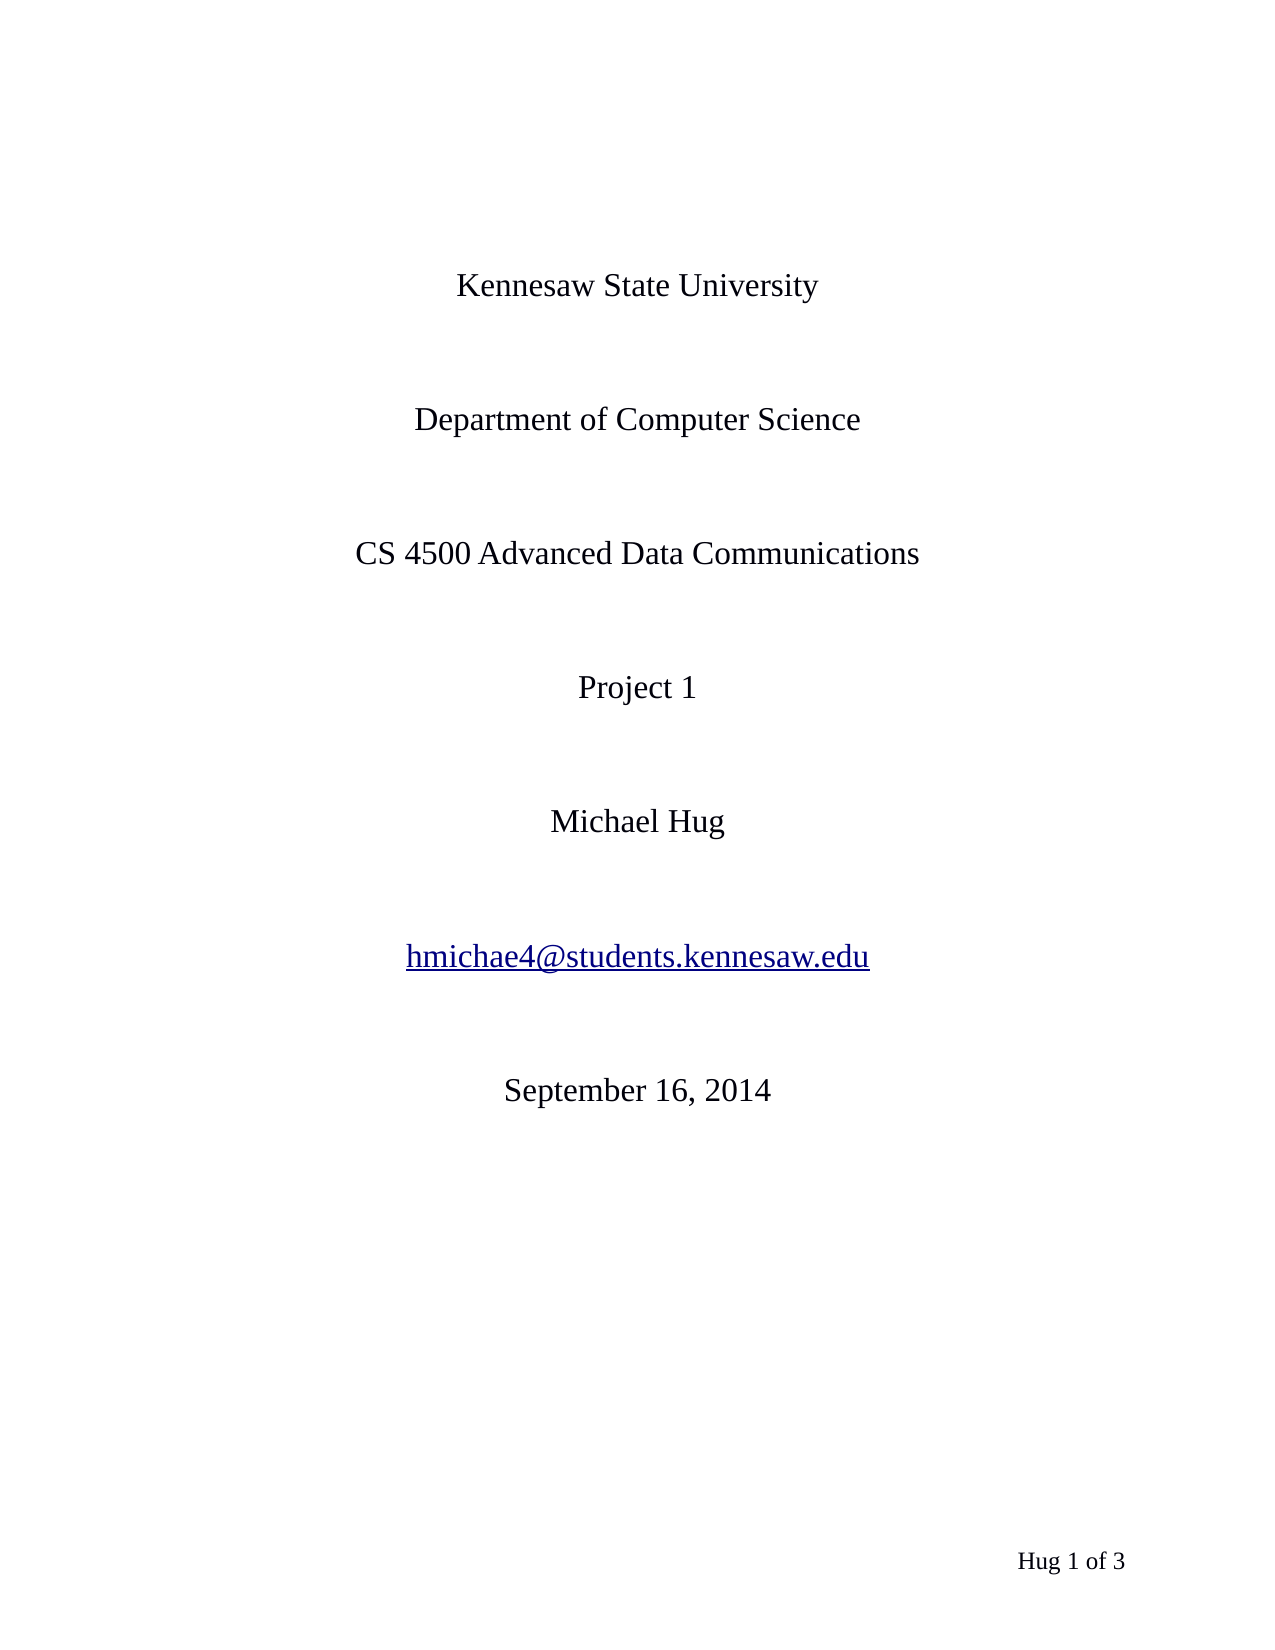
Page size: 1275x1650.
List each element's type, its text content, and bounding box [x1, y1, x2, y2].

text Kennesaw State University [150, 265, 1125, 303]
text September 16, 2014 [150, 1070, 1125, 1108]
text CS 4500 Advanced Data Communications [150, 533, 1125, 572]
text hmichae4@students.kennesaw.edu [150, 936, 1125, 974]
text Michael Hug [150, 802, 1125, 840]
text Project 1 [150, 667, 1125, 706]
text Department of Computer Science [150, 399, 1125, 437]
